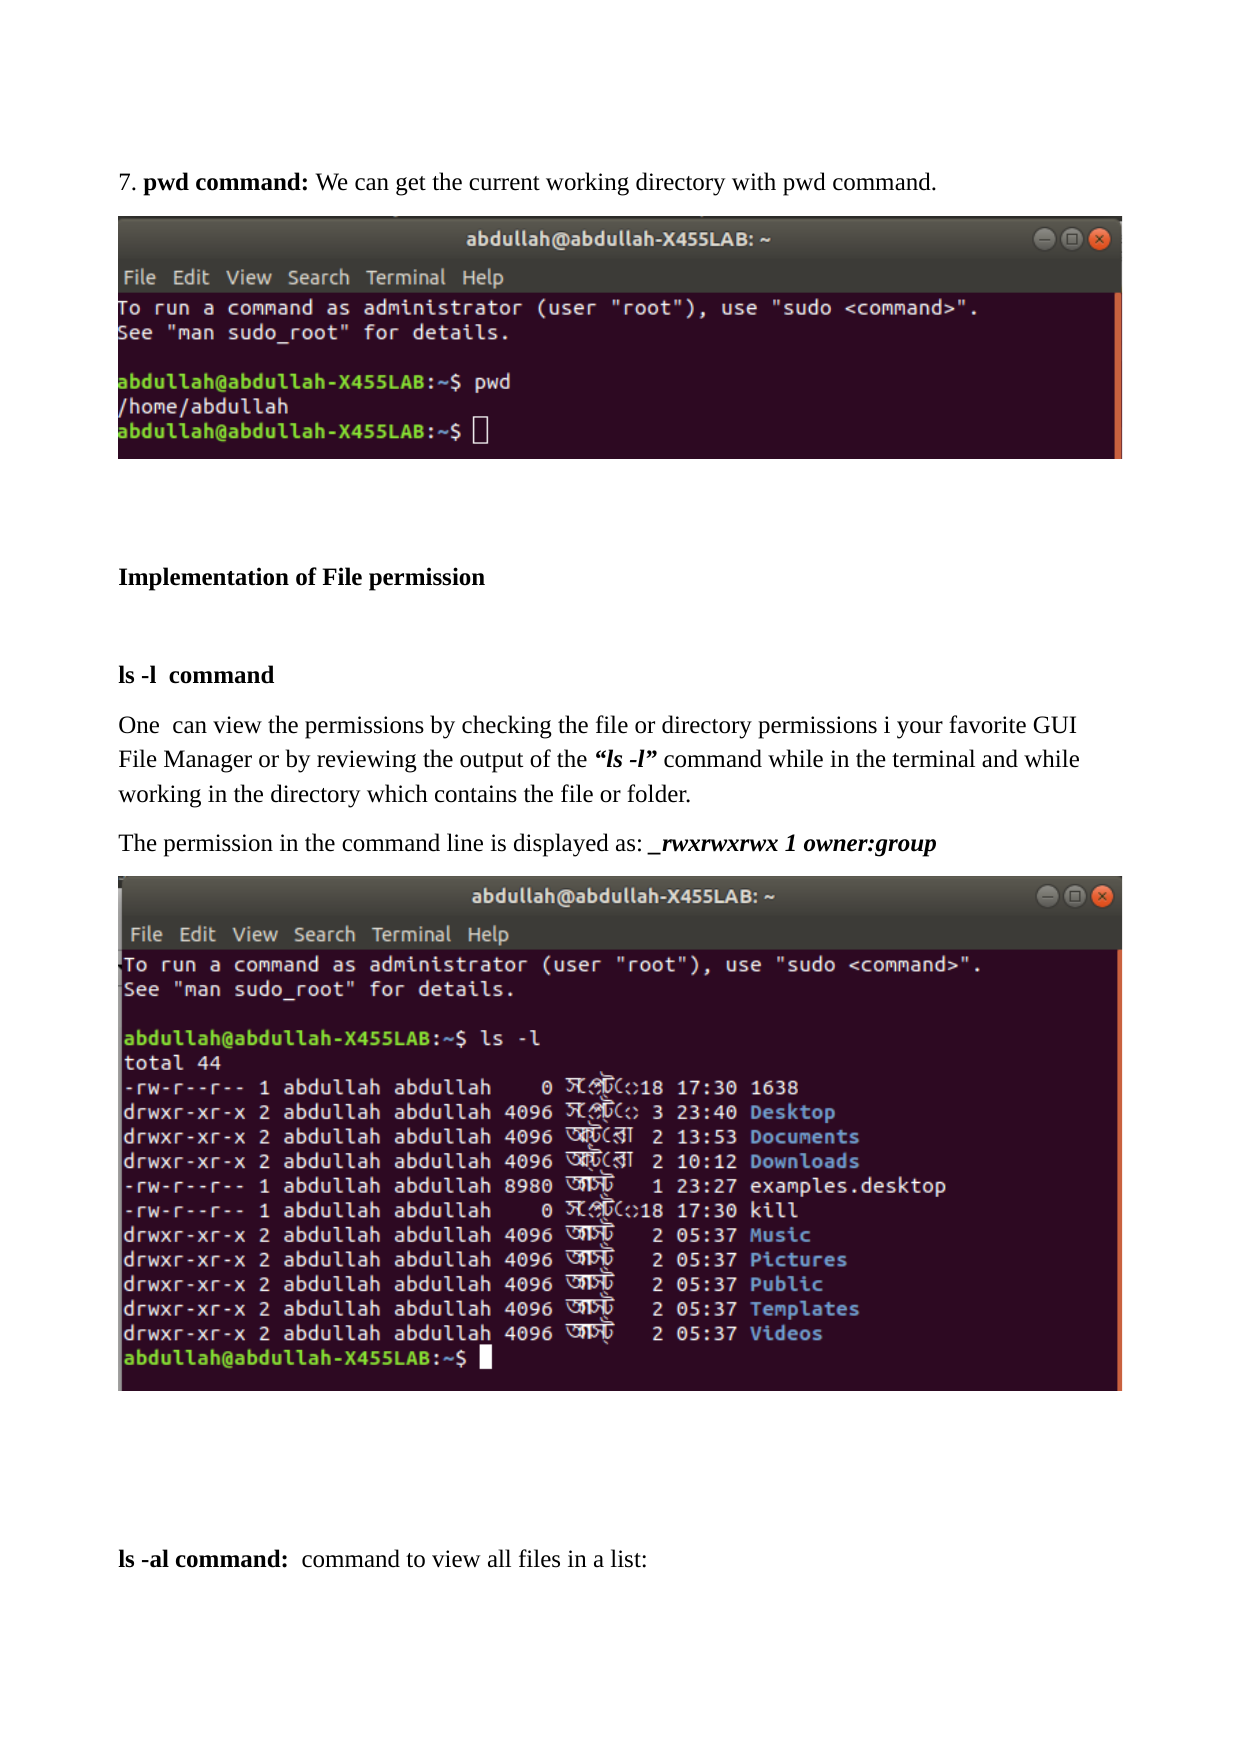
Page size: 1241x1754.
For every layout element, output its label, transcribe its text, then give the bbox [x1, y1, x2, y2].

text 7. pwd command: We can get the current working directory with pwd command. [118, 167, 1122, 196]
picture [118, 216, 1123, 459]
text One can view the permissions by checking the file or directory permissions i your favorite GUI File Manager or by reviewing the output of the “ls -l” command while in the terminal and while working in the directory which contains the file or folder. [118, 710, 1122, 807]
text The permission in the command line is displayed as: _rwxrwxrwx 1 owner:group [118, 828, 1122, 856]
text ls -al command: command to view all files in a list: [118, 1544, 1122, 1573]
text Implementation of File permission [118, 562, 1122, 591]
text ls -l command [118, 661, 1122, 689]
picture [118, 876, 1123, 1391]
